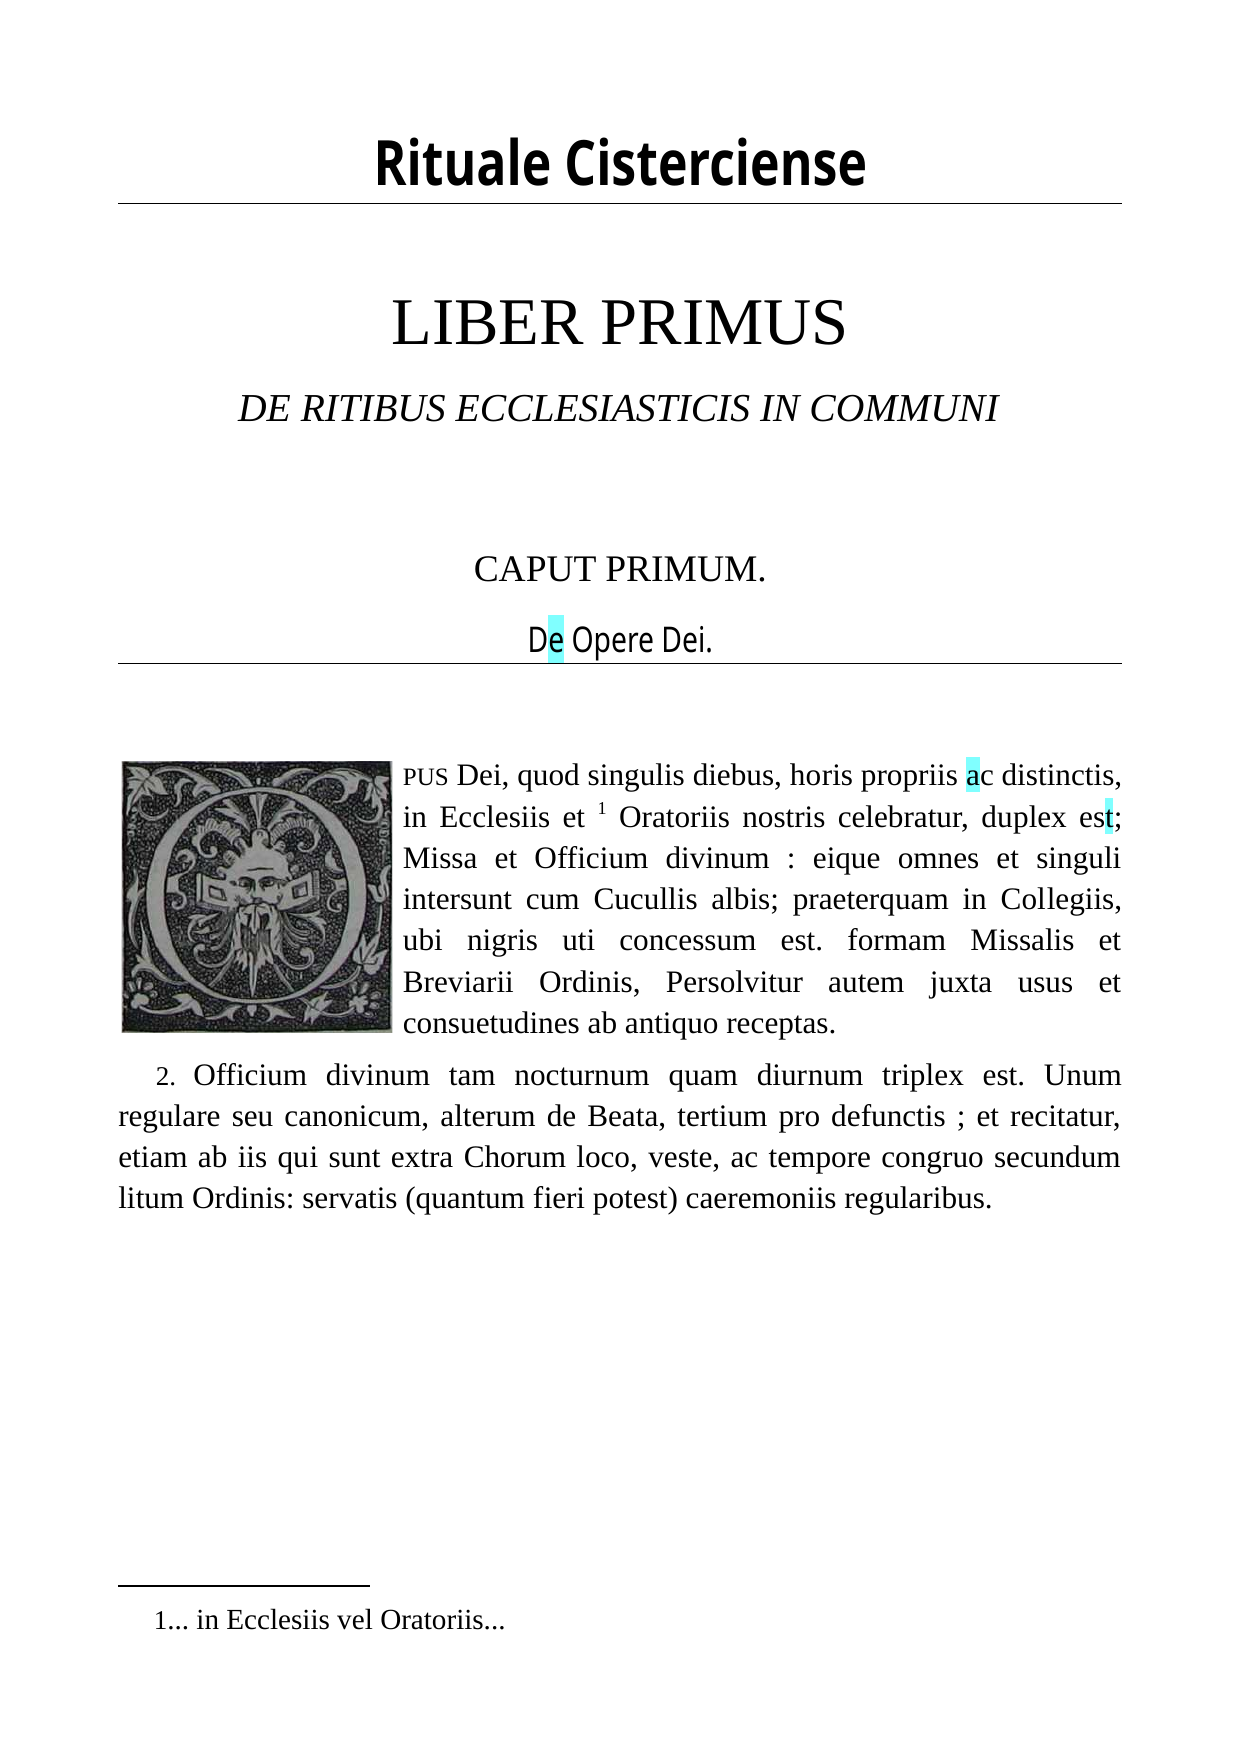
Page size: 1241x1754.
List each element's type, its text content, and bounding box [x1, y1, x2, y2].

text De Opere Dei. [118, 614, 1122, 663]
subtitle DE RITIBUS ECCLESIASTICIS IN COMMUNI [118, 384, 1122, 430]
picture [121, 761, 393, 1033]
text ... in Ecclesiis vel Oratoriis... [118, 1602, 1122, 1636]
text Rituale Cisterciense [118, 118, 1122, 203]
subtitle CAPUT PRIMUM. [118, 546, 1122, 589]
subtitle LIBER PRIMUS [118, 282, 1122, 359]
list Officium divinum tam nocturnum quam diurnum triplex est. Unum regulare seu canonicum, alterum de Beata, tertium pro defunctis ; et recitatur, etiam ab iis qui sunt extra Chorum loco, veste, ac tempore congruo secundum litum Ordinis: servatis (quantum fieri potest) caeremoniis regularibus. [118, 1056, 1122, 1215]
text pus Dei, quod singulis diebus, ho­ris propriis ac distinctis, in Ecclesiis et Oratoriis nostris celebratur, du­plex est; Missa et Officium divinum : eique omnes et singuli intersunt cum Cucullis albis; praeterquam in Col­legiis, ubi nigris uti concessum est. formam Missalis et Breviarii Ordinis, Persolvitur autem juxta usus et consuetudines ab antiquo receptas. [118, 757, 1122, 1040]
